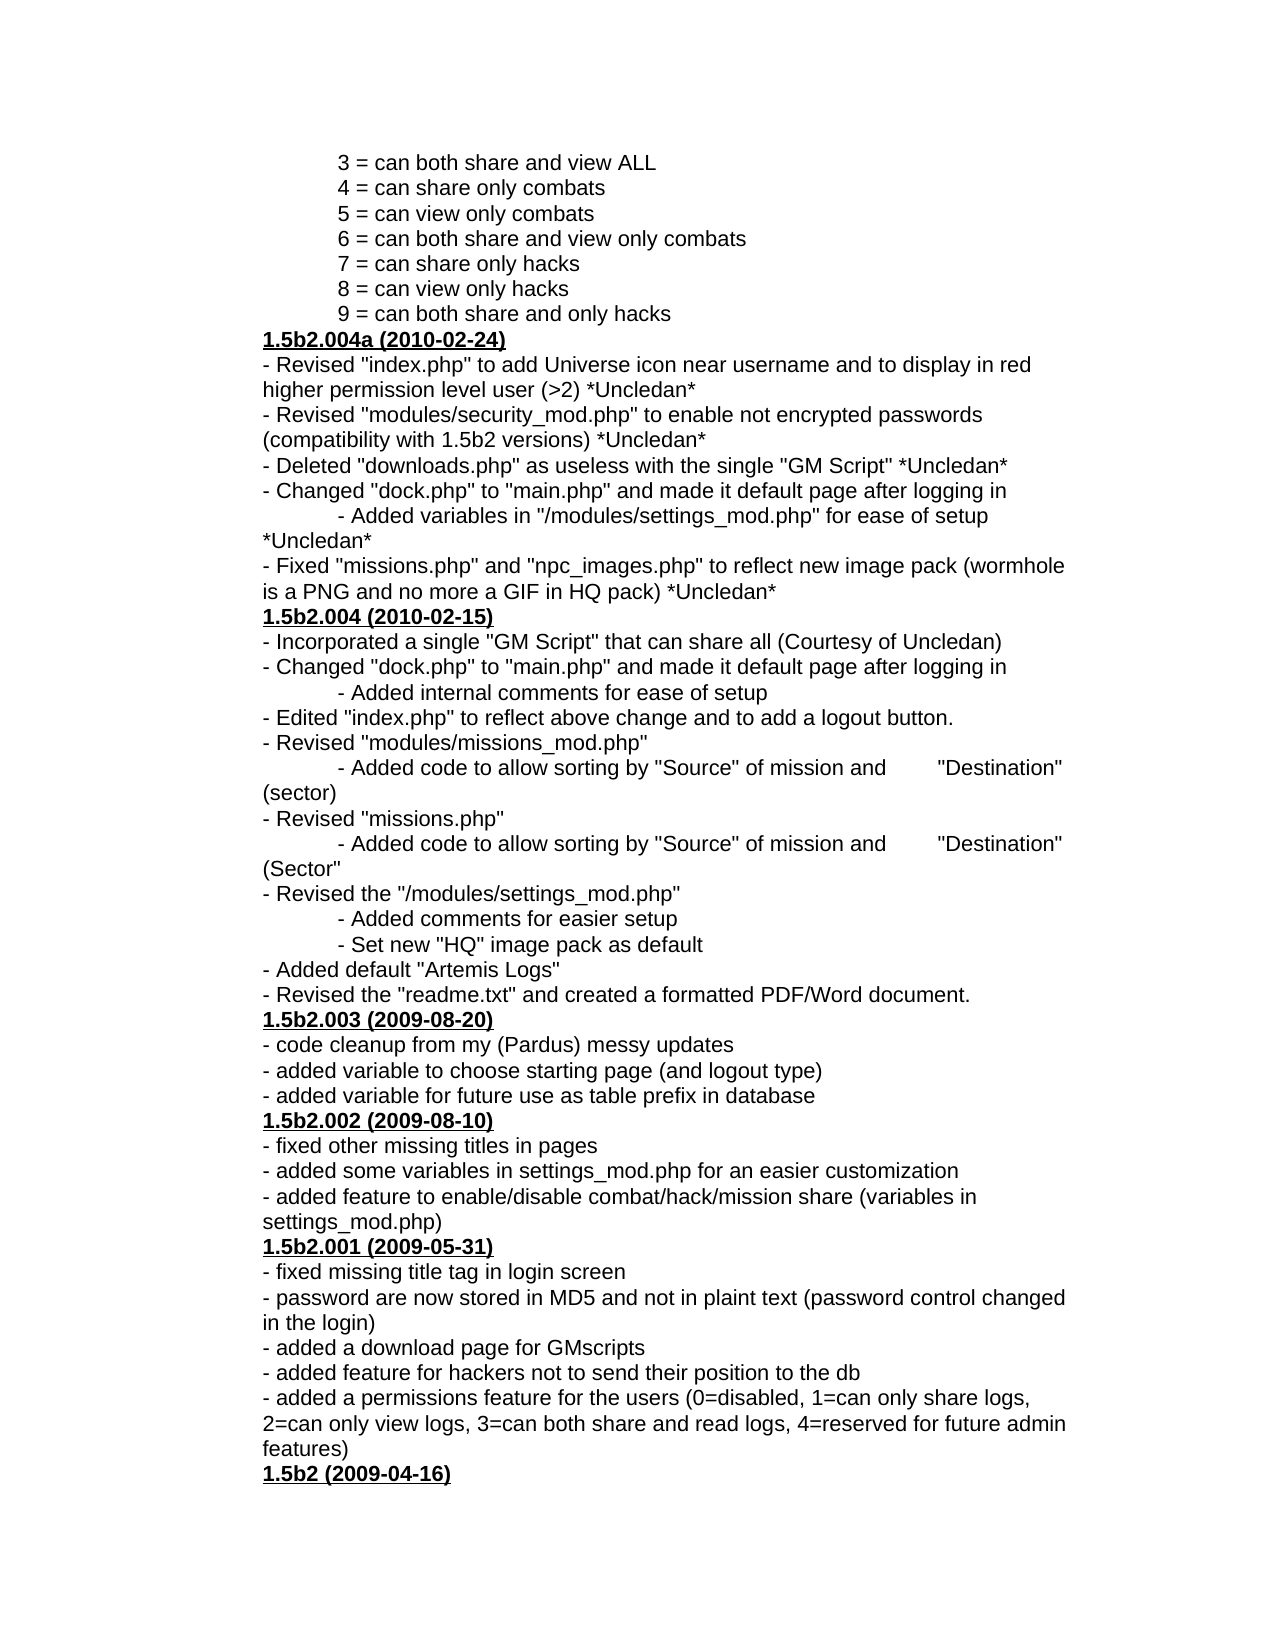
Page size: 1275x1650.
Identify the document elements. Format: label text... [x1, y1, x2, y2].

text - Added comments for easier setup [262, 906, 1087, 931]
text - Incorporated a single "GM Script" that can share all (Courtesy of Uncledan) [262, 629, 1087, 654]
text - Revised "missions.php" [262, 805, 1087, 831]
text - Set new "HQ" image pack as default [262, 931, 1087, 957]
text - Deleted "downloads.php" as useless with the single "GM Script" *Uncledan* [262, 452, 1087, 478]
text - added variable for future use as table prefix in database [262, 1083, 1087, 1108]
text 9 = can both share and only hacks [262, 301, 1087, 326]
text - added a download page for GMscripts [262, 1335, 1087, 1360]
text - Revised "modules/security_mod.php" to enable not encrypted passwords (compatibility with 1.5b2 versions) *Uncledan* [262, 402, 1087, 452]
text 1.5b2.004 (2010-02-15) [262, 604, 1087, 629]
text 3 = can both share and view ALL [262, 150, 1087, 175]
text - Revised "index.php" to add Universe icon near username and to display in red higher permission level user (>2) *Uncledan* [262, 352, 1087, 402]
text - Revised the "/modules/settings_mod.php" [262, 881, 1087, 906]
text - code cleanup from my (Pardus) messy updates [262, 1032, 1087, 1057]
text - Added code to allow sorting by "Source" of mission and "Destination" (Sector" [262, 831, 1087, 881]
text - Changed "dock.php" to "main.php" and made it default page after logging in [262, 478, 1087, 503]
text 5 = can view only combats [262, 200, 1087, 226]
text 1.5b2.004a (2010-02-24) [262, 326, 1087, 352]
text - added variable to choose starting page (and logout type) [262, 1057, 1087, 1083]
text - password are now stored in MD5 and not in plaint text (password control changed in the login) [262, 1284, 1087, 1335]
text 1.5b2 (2009-04-16) [262, 1461, 1087, 1486]
text 1.5b2.003 (2009-08-20) [262, 1007, 1087, 1032]
text - Added code to allow sorting by "Source" of mission and "Destination" (sector) [262, 755, 1087, 805]
text 4 = can share only combats [262, 175, 1087, 200]
text - Fixed "missions.php" and "npc_images.php" to reflect new image pack (wormhole is a PNG and no more a GIF in HQ pack) *Uncledan* [262, 553, 1087, 604]
text - added feature for hackers not to send their position to the db [262, 1360, 1087, 1385]
text - Edited "index.php" to reflect above change and to add a logout button. [262, 704, 1087, 730]
text - Revised "modules/missions_mod.php" [262, 730, 1087, 755]
text - Added default "Artemis Logs" [262, 957, 1087, 982]
text - fixed other missing titles in pages [262, 1133, 1087, 1158]
text 7 = can share only hacks [262, 251, 1087, 276]
text - added some variables in settings_mod.php for an easier customization [262, 1158, 1087, 1183]
text - Changed "dock.php" to "main.php" and made it default page after logging in [262, 654, 1087, 679]
text - fixed missing title tag in login screen [262, 1259, 1087, 1284]
text 6 = can both share and view only combats [262, 226, 1087, 251]
text - Added internal comments for ease of setup [262, 679, 1087, 704]
text - Added variables in "/modules/settings_mod.php" for ease of setup *Uncledan* [262, 503, 1087, 553]
text - Revised the "readme.txt" and created a formatted PDF/Word document. [262, 982, 1087, 1007]
text 8 = can view only hacks [262, 276, 1087, 301]
text - added a permissions feature for the users (0=disabled, 1=can only share logs, 2=can only view logs, 3=can both share and read logs, 4=reserved for future admin features) [262, 1385, 1087, 1461]
text 1.5b2.002 (2009-08-10) [262, 1108, 1087, 1133]
text - added feature to enable/disable combat/hack/mission share (variables in settings_mod.php) [262, 1183, 1087, 1234]
text 1.5b2.001 (2009-05-31) [262, 1234, 1087, 1259]
